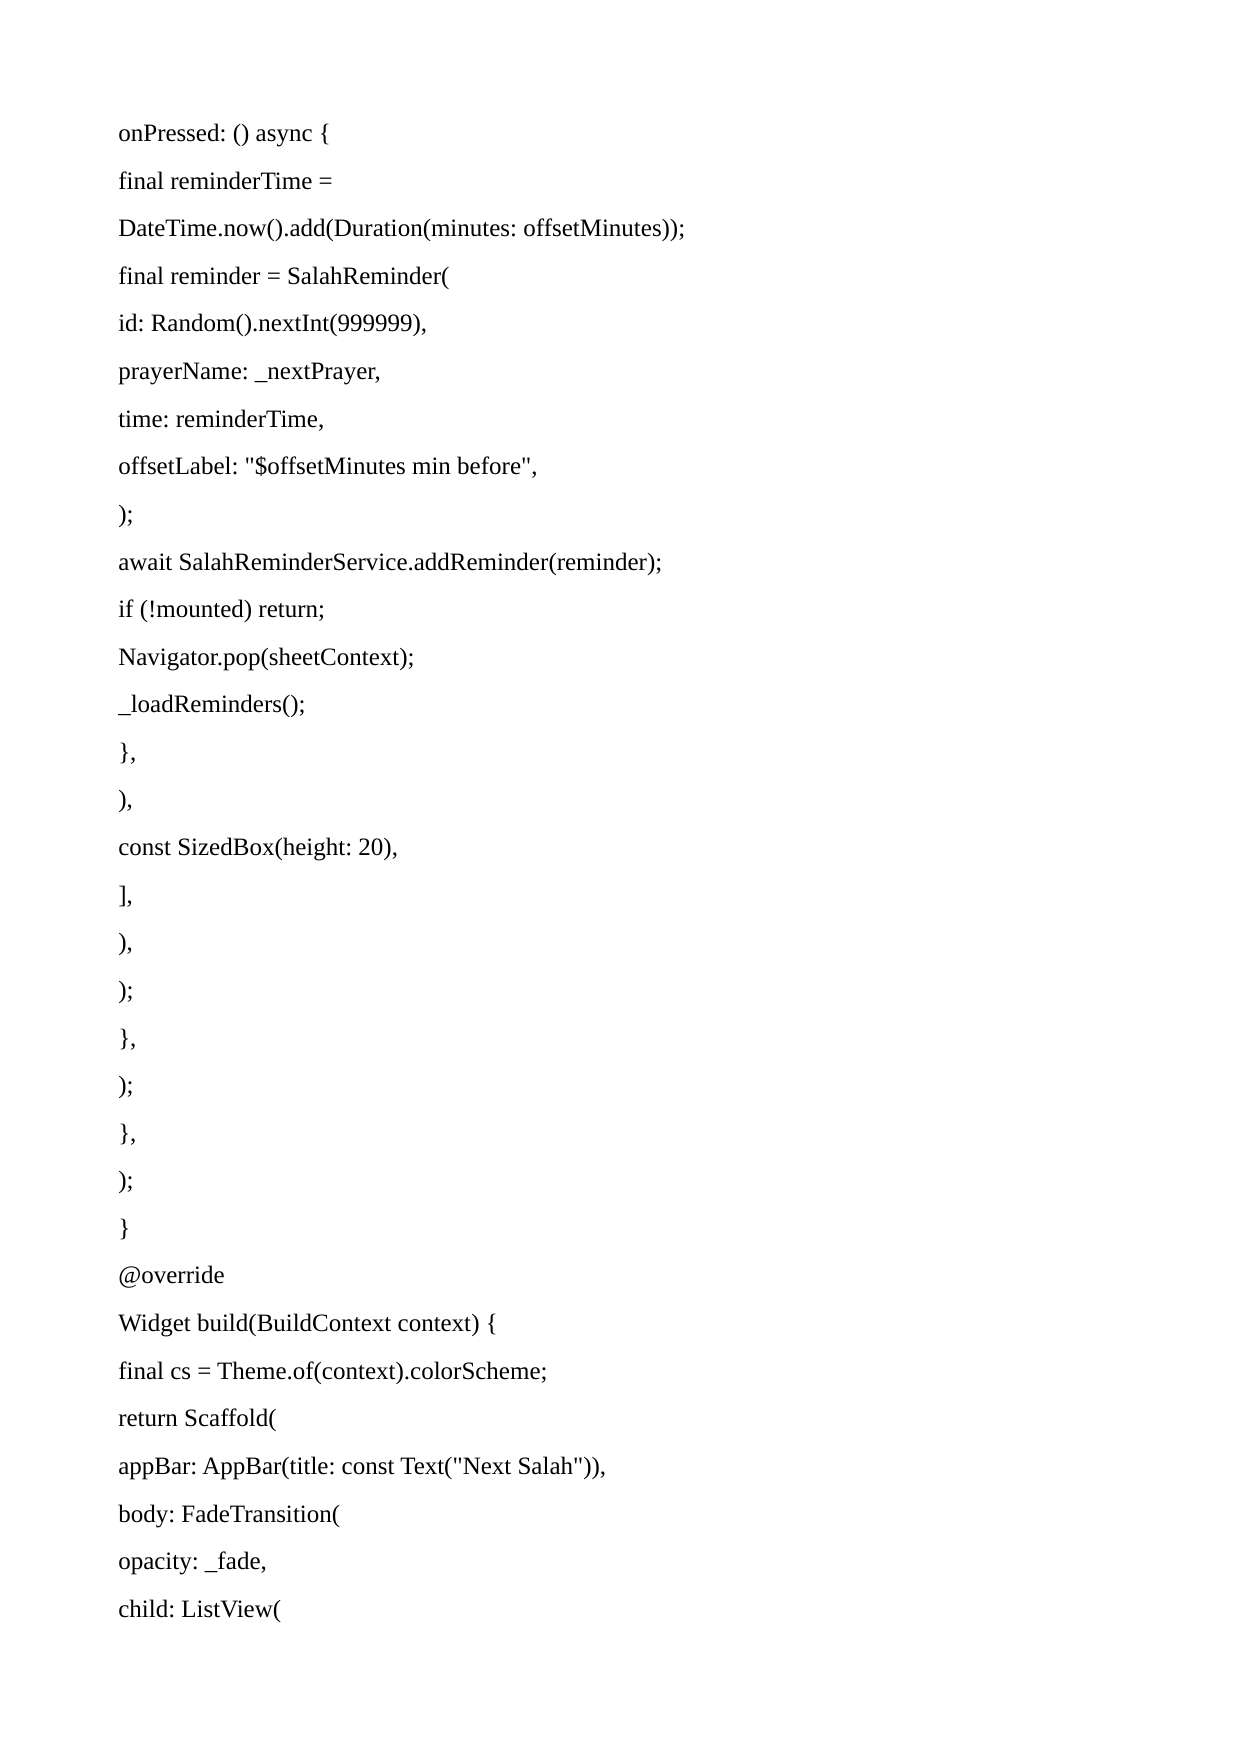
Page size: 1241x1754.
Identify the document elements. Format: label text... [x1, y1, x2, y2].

text final reminderTime = [118, 166, 1122, 194]
text } [118, 1213, 1122, 1242]
text opacity: _fade, [118, 1546, 1122, 1575]
text return Scaffold( [118, 1403, 1122, 1432]
text final reminder = SalahReminder( [118, 261, 1122, 290]
text ); [118, 1165, 1122, 1194]
text ], [118, 880, 1122, 908]
text await SalahReminderService.addReminder(reminder); [118, 547, 1122, 575]
text offsetLabel: "$offsetMinutes min before", [118, 451, 1122, 480]
text onPressed: () async { [118, 118, 1122, 147]
text time: reminderTime, [118, 404, 1122, 432]
text ); [118, 499, 1122, 528]
text appBar: AppBar(title: const Text("Next Salah")), [118, 1451, 1122, 1480]
text }, [118, 737, 1122, 766]
text ); [118, 975, 1122, 1004]
text id: Random().nextInt(999999), [118, 308, 1122, 337]
text }, [118, 1023, 1122, 1051]
text if (!mounted) return; [118, 594, 1122, 623]
text DateTime.now().add(Duration(minutes: offsetMinutes)); [118, 213, 1122, 242]
text prayerName: _nextPrayer, [118, 356, 1122, 385]
text Widget build(BuildContext context) { [118, 1308, 1122, 1337]
text _loadReminders(); [118, 689, 1122, 718]
text child: ListView( [118, 1594, 1122, 1623]
text ), [118, 927, 1122, 956]
text Navigator.pop(sheetContext); [118, 642, 1122, 671]
text }, [118, 1118, 1122, 1147]
text body: FadeTransition( [118, 1499, 1122, 1527]
text ), [118, 784, 1122, 813]
text final cs = Theme.of(context).colorScheme; [118, 1356, 1122, 1384]
text const SizedBox(height: 20), [118, 832, 1122, 861]
text ); [118, 1070, 1122, 1099]
text @override [118, 1261, 1122, 1289]
